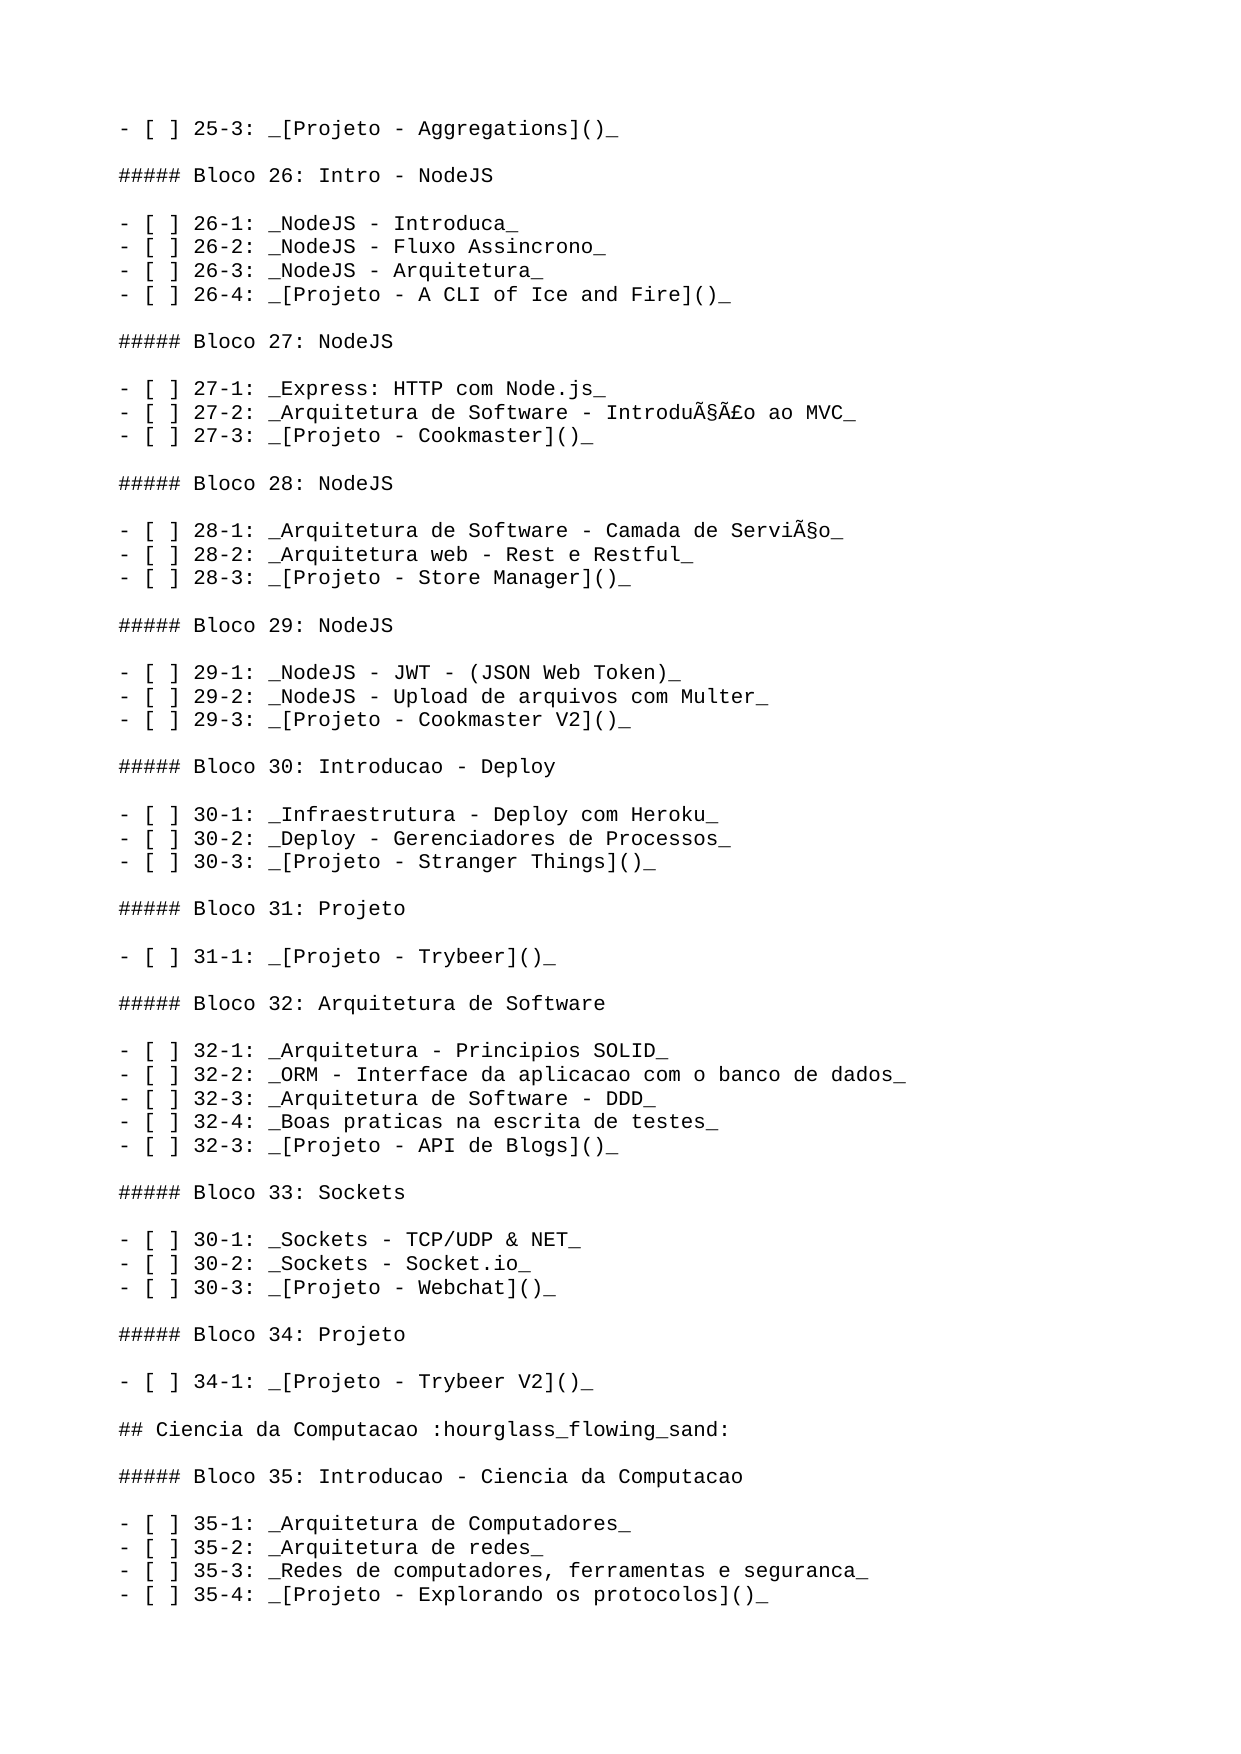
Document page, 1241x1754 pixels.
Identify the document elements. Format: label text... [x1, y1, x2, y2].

text - [ ] 35-3: _Redes de computadores, ferramentas e seguranca_ [118, 1561, 1122, 1584]
text - [ ] 26-2: _NodeJS - Fluxo Assincrono_ [118, 236, 1122, 260]
text - [ ] 27-3: _[Projeto - Cookmaster]()_ [118, 426, 1122, 449]
text ##### Bloco 28: NodeJS [118, 473, 1122, 496]
text - [ ] 30-2: _Sockets - Socket.io_ [118, 1253, 1122, 1277]
text - [ ] 26-1: _NodeJS - Introduca_ [118, 213, 1122, 236]
text ##### Bloco 29: NodeJS [118, 615, 1122, 638]
text - [ ] 32-2: _ORM - Interface da aplicacao com o banco de dados_ [118, 1064, 1122, 1088]
text - [ ] 30-3: _[Projeto - Webchat]()_ [118, 1277, 1122, 1300]
text - [ ] 34-1: _[Projeto - Trybeer V2]()_ [118, 1371, 1122, 1395]
text ##### Bloco 27: NodeJS [118, 331, 1122, 354]
text - [ ] 35-2: _Arquitetura de redes_ [118, 1537, 1122, 1561]
text - [ ] 30-1: _Infraestrutura - Deploy com Heroku_ [118, 804, 1122, 827]
text - [ ] 29-2: _NodeJS - Upload de arquivos com Multer_ [118, 686, 1122, 709]
text ##### Bloco 33: Sockets [118, 1182, 1122, 1206]
text - [ ] 28-3: _[Projeto - Store Manager]()_ [118, 567, 1122, 591]
text ##### Bloco 34: Projeto [118, 1324, 1122, 1348]
text ##### Bloco 35: Introducao - Ciencia da Computacao [118, 1466, 1122, 1489]
text ##### Bloco 26: Intro - NodeJS [118, 165, 1122, 189]
text - [ ] 30-1: _Sockets - TCP/UDP & NET_ [118, 1229, 1122, 1253]
text - [ ] 26-3: _NodeJS - Arquitetura_ [118, 260, 1122, 284]
text - [ ] 30-2: _Deploy - Gerenciadores de Processos_ [118, 827, 1122, 851]
text - [ ] 32-4: _Boas praticas na escrita de testes_ [118, 1111, 1122, 1135]
text ## Ciencia da Computacao :hourglass_flowing_sand: [118, 1419, 1122, 1442]
text - [ ] 26-4: _[Projeto - A CLI of Ice and Fire]()_ [118, 284, 1122, 307]
text ##### Bloco 32: Arquitetura de Software [118, 993, 1122, 1017]
text - [ ] 29-3: _[Projeto - Cookmaster V2]()_ [118, 709, 1122, 733]
text - [ ] 25-3: _[Projeto - Aggregations]()_ [118, 118, 1122, 142]
text - [ ] 35-4: _[Projeto - Explorando os protocolos]()_ [118, 1584, 1122, 1608]
text - [ ] 32-1: _Arquitetura - Principios SOLID_ [118, 1040, 1122, 1064]
text - [ ] 28-1: _Arquitetura de Software - Camada de ServiÃ§o_ [118, 520, 1122, 544]
text - [ ] 28-2: _Arquitetura web - Rest e Restful_ [118, 544, 1122, 567]
text ##### Bloco 30: Introducao - Deploy [118, 757, 1122, 780]
text - [ ] 32-3: _[Projeto - API de Blogs]()_ [118, 1135, 1122, 1158]
text ##### Bloco 31: Projeto [118, 898, 1122, 922]
text - [ ] 27-1: _Express: HTTP com Node.js_ [118, 378, 1122, 402]
text - [ ] 27-2: _Arquitetura de Software - IntroduÃ§Ã£o ao MVC_ [118, 402, 1122, 426]
text - [ ] 32-3: _Arquitetura de Software - DDD_ [118, 1088, 1122, 1111]
text - [ ] 31-1: _[Projeto - Trybeer]()_ [118, 946, 1122, 969]
text - [ ] 35-1: _Arquitetura de Computadores_ [118, 1513, 1122, 1537]
text - [ ] 29-1: _NodeJS - JWT - (JSON Web Token)_ [118, 662, 1122, 686]
text - [ ] 30-3: _[Projeto - Stranger Things]()_ [118, 851, 1122, 875]
